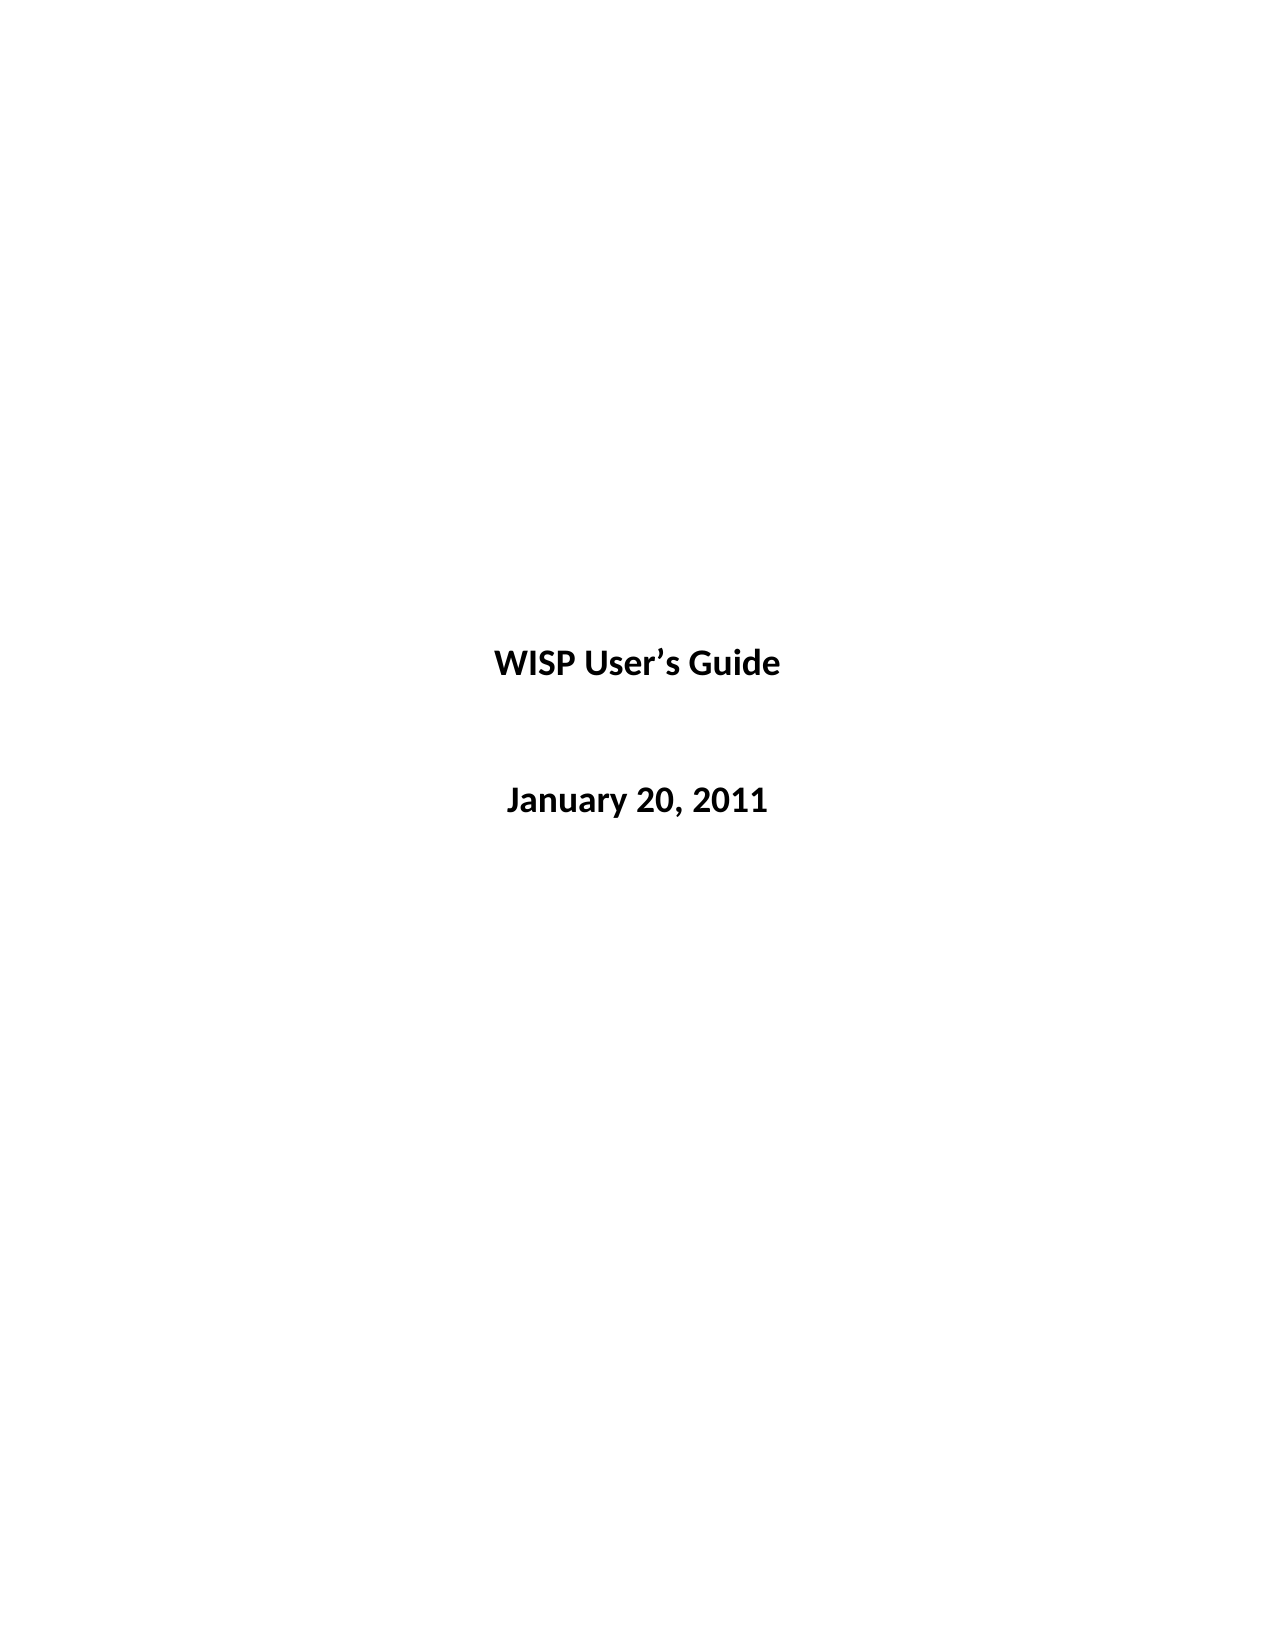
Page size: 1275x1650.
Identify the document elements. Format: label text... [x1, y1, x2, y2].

text January 20, 2011 [187, 776, 1087, 822]
text WISP User’s Guide [187, 639, 1087, 685]
